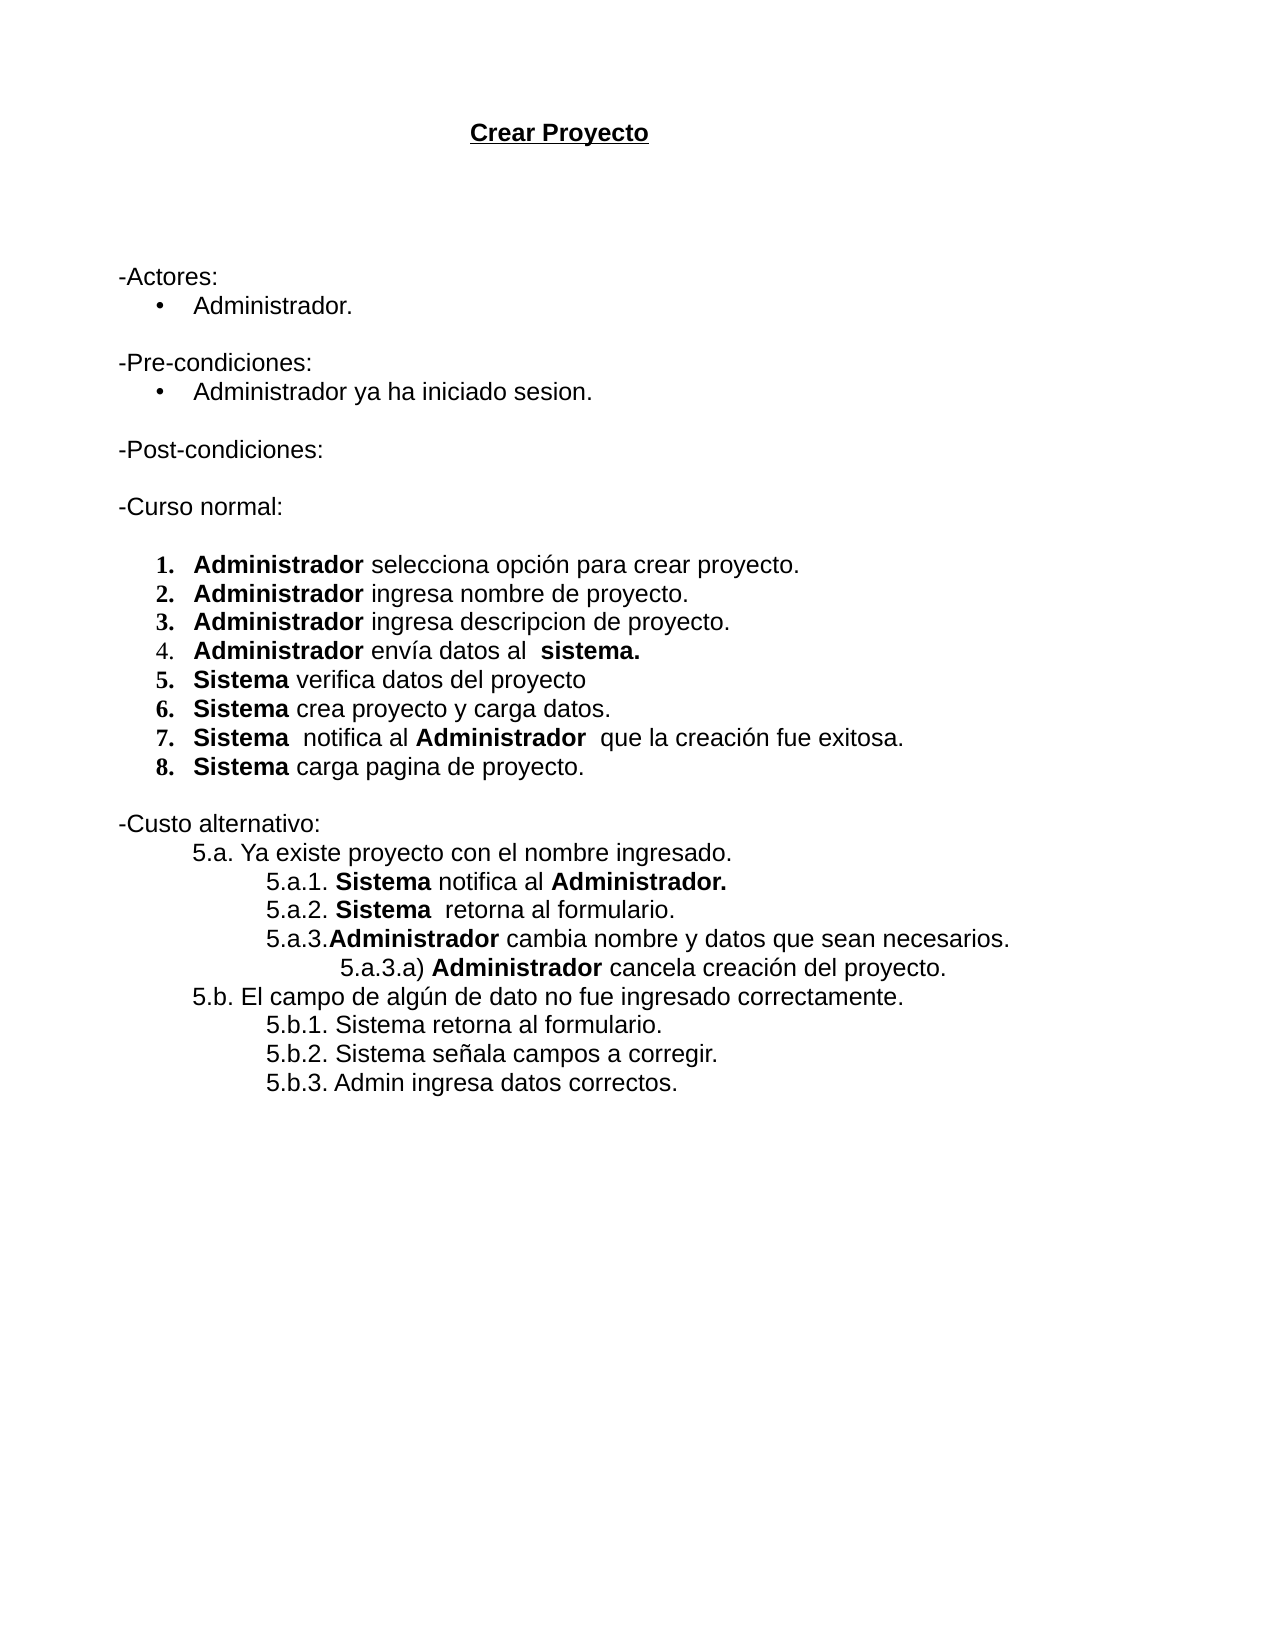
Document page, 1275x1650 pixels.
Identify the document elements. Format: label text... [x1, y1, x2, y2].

list Administrador envía datos al sistema. [156, 636, 1157, 665]
text 5.a.1. Sistema notifica al Administrador. [118, 867, 1157, 896]
text 5.a.3.Administrador cambia nombre y datos que sean necesarios. [118, 924, 1157, 953]
list Administrador ya ha iniciado sesion. [156, 377, 1157, 406]
text 5.b.2. Sistema señala campos a corregir. [118, 1039, 1157, 1068]
text -Post-condiciones: [118, 435, 1157, 463]
list Sistema crea proyecto y carga datos. [156, 694, 1157, 723]
list Administrador ingresa descripcion de proyecto. [156, 607, 1157, 636]
text 5.b. El campo de algún de dato no fue ingresado correctamente. [118, 982, 1157, 1011]
list Sistema carga pagina de proyecto. [156, 752, 1157, 781]
text 5.a. Ya existe proyecto con el nombre ingresado. [118, 838, 1157, 867]
list Administrador ingresa nombre de proyecto. [156, 578, 1157, 607]
list Administrador selecciona opción para crear proyecto. [156, 550, 1157, 578]
text -Curso normal: [118, 492, 1157, 521]
text 5.b.3. Admin ingresa datos correctos. [118, 1068, 1157, 1097]
text -Custo alternativo: [118, 809, 1157, 838]
text 5.b.1. Sistema retorna al formulario. [118, 1011, 1157, 1039]
text -Pre-condiciones: [118, 348, 1157, 377]
list Sistema verifica datos del proyecto [156, 665, 1157, 694]
list Administrador. [156, 291, 1157, 319]
list Sistema notifica al Administrador que la creación fue exitosa. [156, 723, 1157, 752]
text 5.a.3.a) Administrador cancela creación del proyecto. [118, 953, 1157, 982]
text -Actores: [118, 262, 1157, 291]
text 5.a.2. Sistema retorna al formulario. [118, 896, 1157, 924]
text Crear Proyecto [118, 118, 1157, 147]
